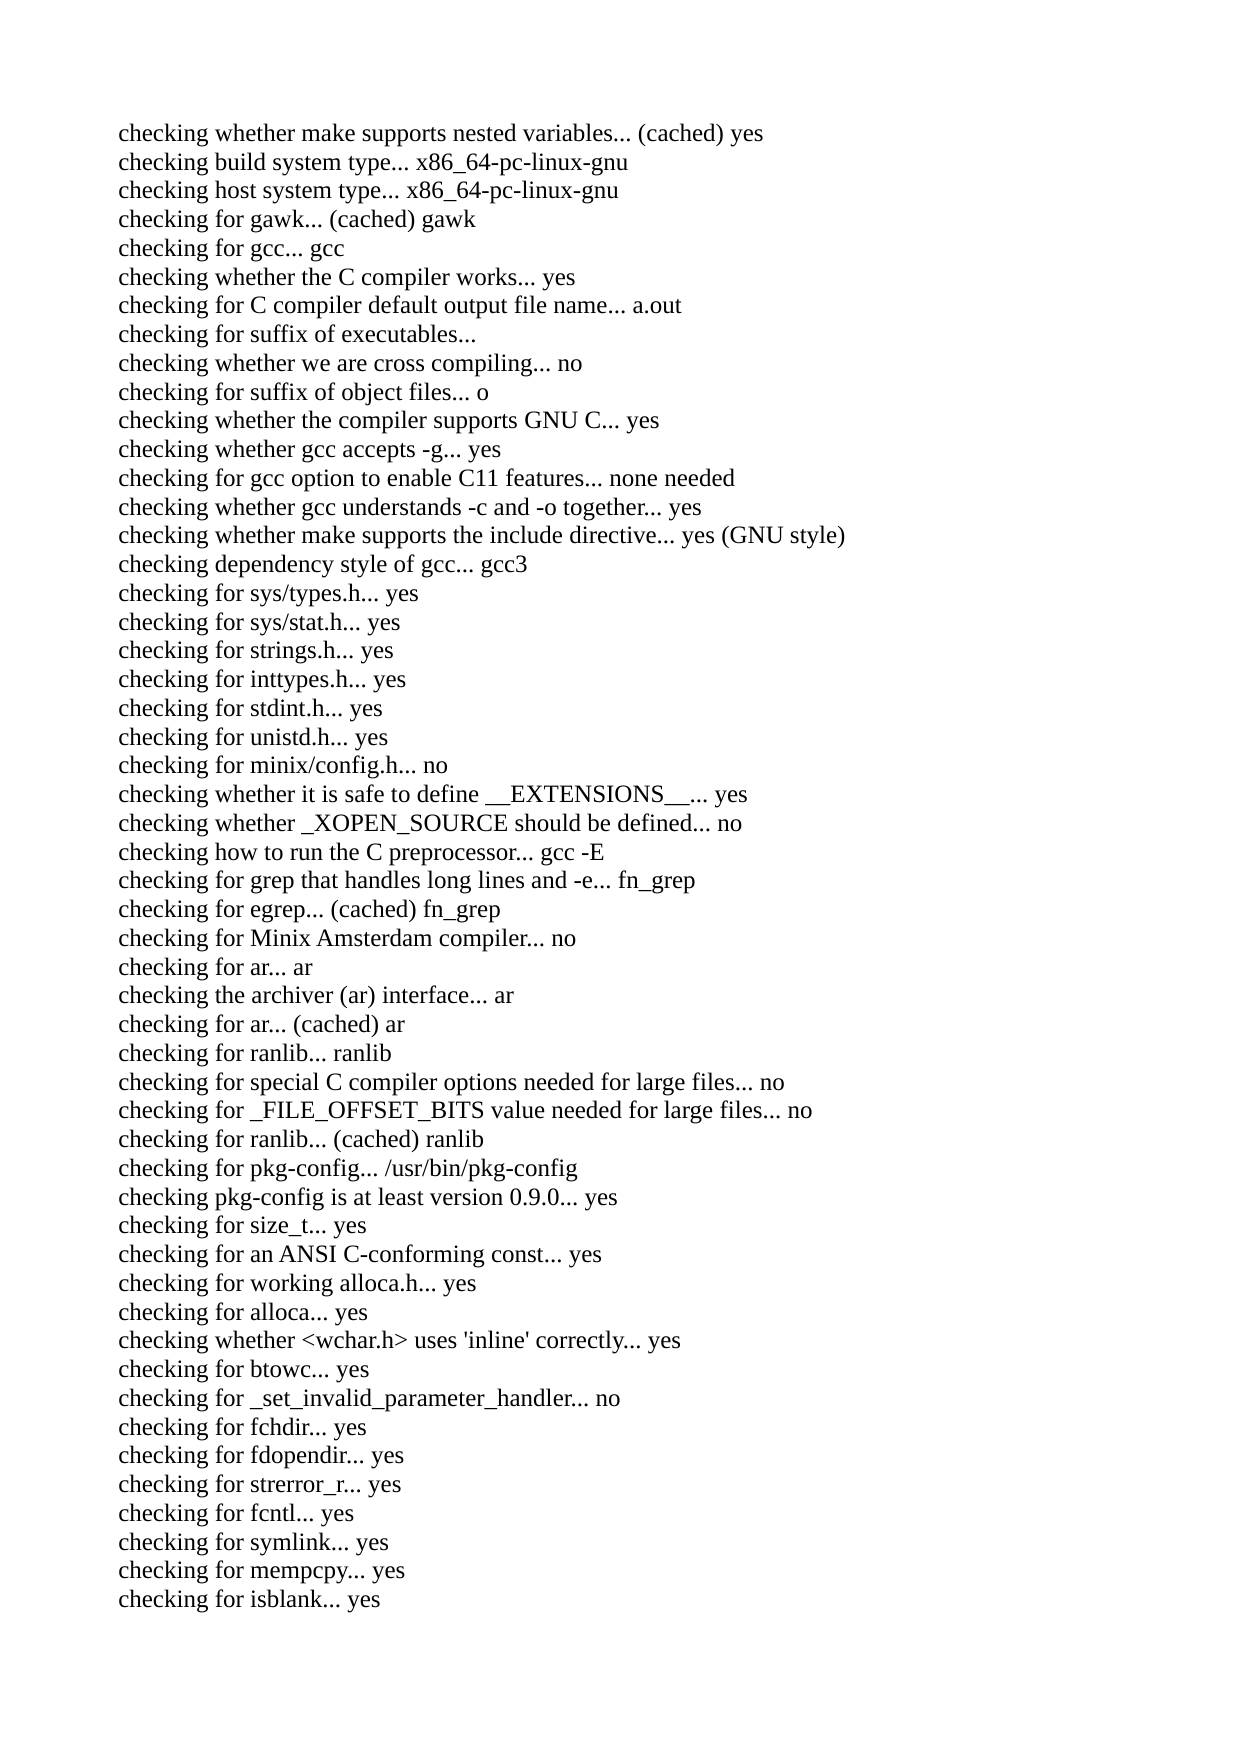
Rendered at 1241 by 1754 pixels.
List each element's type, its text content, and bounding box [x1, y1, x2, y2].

text checking dependency style of gcc... gcc3 [118, 549, 1122, 578]
text checking for strerror_r... yes [118, 1469, 1122, 1498]
text checking for gcc... gcc [118, 233, 1122, 262]
text checking for alloca... yes [118, 1297, 1122, 1326]
text checking for gawk... (cached) gawk [118, 204, 1122, 233]
text checking for suffix of executables... [118, 319, 1122, 348]
text checking for ar... (cached) ar [118, 1009, 1122, 1038]
text checking for working alloca.h... yes [118, 1268, 1122, 1297]
text checking pkg-config is at least version 0.9.0... yes [118, 1182, 1122, 1211]
text checking host system type... x86_64-pc-linux-gnu [118, 176, 1122, 204]
text checking for grep that handles long lines and -e... fn_grep [118, 866, 1122, 894]
text checking for an ANSI C-conforming const... yes [118, 1239, 1122, 1268]
text checking for isblank... yes [118, 1584, 1122, 1613]
text checking for suffix of object files... o [118, 377, 1122, 406]
text checking for C compiler default output file name... a.out [118, 291, 1122, 319]
text checking for fcntl... yes [118, 1498, 1122, 1527]
text checking whether gcc understands -c and -o together... yes [118, 492, 1122, 521]
text checking for Minix Amsterdam compiler... no [118, 923, 1122, 952]
text checking for ar... ar [118, 952, 1122, 981]
text checking whether _XOPEN_SOURCE should be defined... no [118, 808, 1122, 837]
text checking whether make supports nested variables... (cached) yes [118, 118, 1122, 147]
text checking how to run the C preprocessor... gcc -E [118, 837, 1122, 866]
text checking for _FILE_OFFSET_BITS value needed for large files... no [118, 1096, 1122, 1124]
text checking for gcc option to enable C11 features... none needed [118, 463, 1122, 492]
text checking for strings.h... yes [118, 636, 1122, 664]
text checking for special C compiler options needed for large files... no [118, 1067, 1122, 1096]
text checking for minix/config.h... no [118, 751, 1122, 779]
text checking for fchdir... yes [118, 1412, 1122, 1441]
text checking for inttypes.h... yes [118, 664, 1122, 693]
text checking for stdint.h... yes [118, 693, 1122, 722]
text checking for size_t... yes [118, 1211, 1122, 1239]
text checking whether it is safe to define __EXTENSIONS__... yes [118, 779, 1122, 808]
text checking for _set_invalid_parameter_handler... no [118, 1383, 1122, 1412]
text checking whether the C compiler works... yes [118, 262, 1122, 291]
text checking for pkg-config... /usr/bin/pkg-config [118, 1153, 1122, 1182]
text checking for unistd.h... yes [118, 722, 1122, 751]
text checking for sys/stat.h... yes [118, 607, 1122, 636]
text checking for symlink... yes [118, 1527, 1122, 1556]
text checking whether we are cross compiling... no [118, 348, 1122, 377]
text checking for sys/types.h... yes [118, 578, 1122, 607]
text checking whether gcc accepts -g... yes [118, 434, 1122, 463]
text checking for mempcpy... yes [118, 1556, 1122, 1584]
text checking whether <wchar.h> uses 'inline' correctly... yes [118, 1326, 1122, 1354]
text checking for btowc... yes [118, 1354, 1122, 1383]
text checking for egrep... (cached) fn_grep [118, 894, 1122, 923]
text checking for ranlib... ranlib [118, 1038, 1122, 1067]
text checking whether the compiler supports GNU C... yes [118, 406, 1122, 434]
text checking the archiver (ar) interface... ar [118, 981, 1122, 1009]
text checking for fdopendir... yes [118, 1441, 1122, 1469]
text checking whether make supports the include directive... yes (GNU style) [118, 521, 1122, 549]
text checking for ranlib... (cached) ranlib [118, 1124, 1122, 1153]
text checking build system type... x86_64-pc-linux-gnu [118, 147, 1122, 176]
